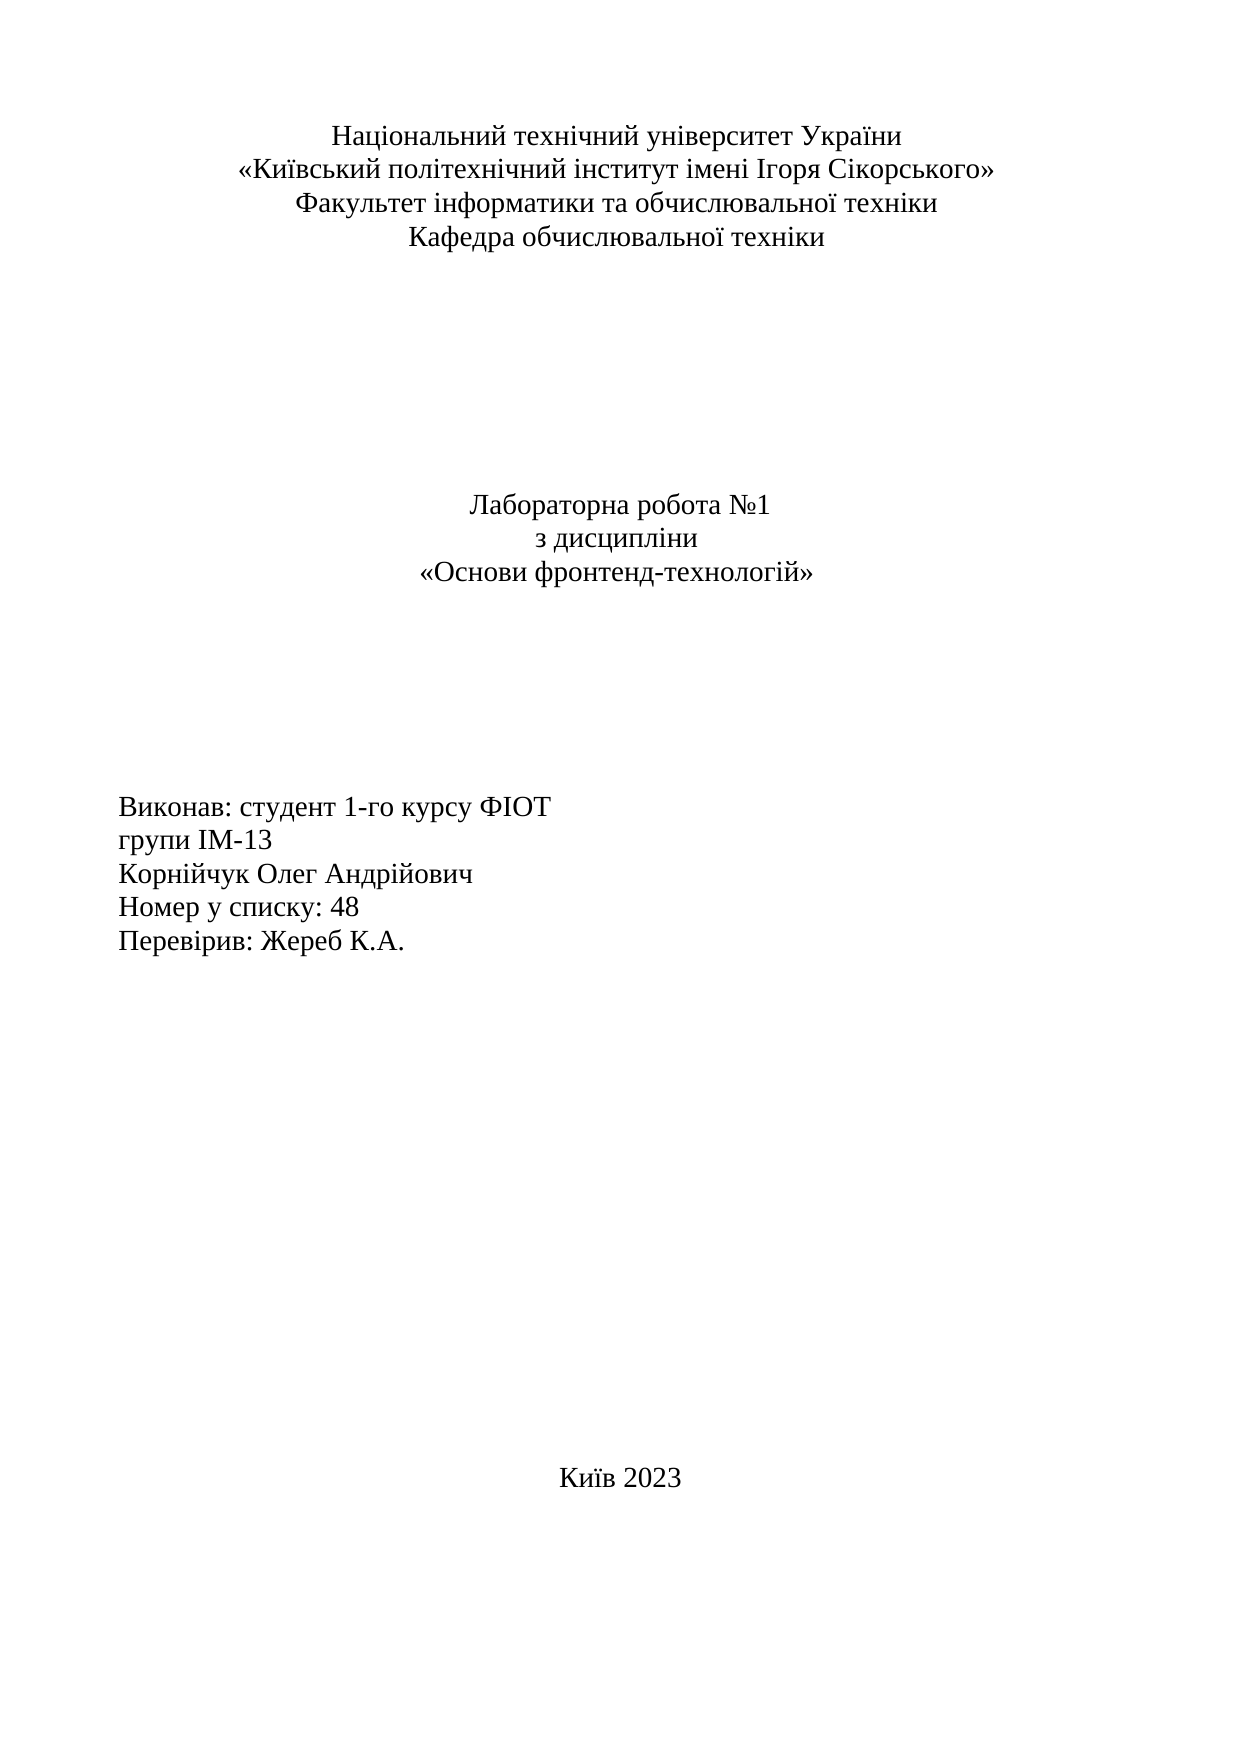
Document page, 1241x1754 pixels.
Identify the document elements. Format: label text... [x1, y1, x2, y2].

text Національний технічний університет України «Київський політехнічний інститут імені Ігоря Сікорського» Факультет інформатики та обчислювальної техніки Кафедра обчислювальної техніки Лабораторна робота №1 з дисципліни «Основи фронтенд-технологій» [118, 118, 1122, 588]
text групи ІМ-13 [118, 822, 1122, 856]
text Київ 2023 [118, 1393, 1122, 1493]
text Виконав: студент 1-го курсу ФІОТ [118, 789, 1122, 822]
text Корнійчук Олег Андрійович [118, 856, 1122, 889]
text Перевірив: Жереб К.А. [118, 923, 1122, 1359]
text Номер у списку: 48 [118, 889, 1122, 923]
